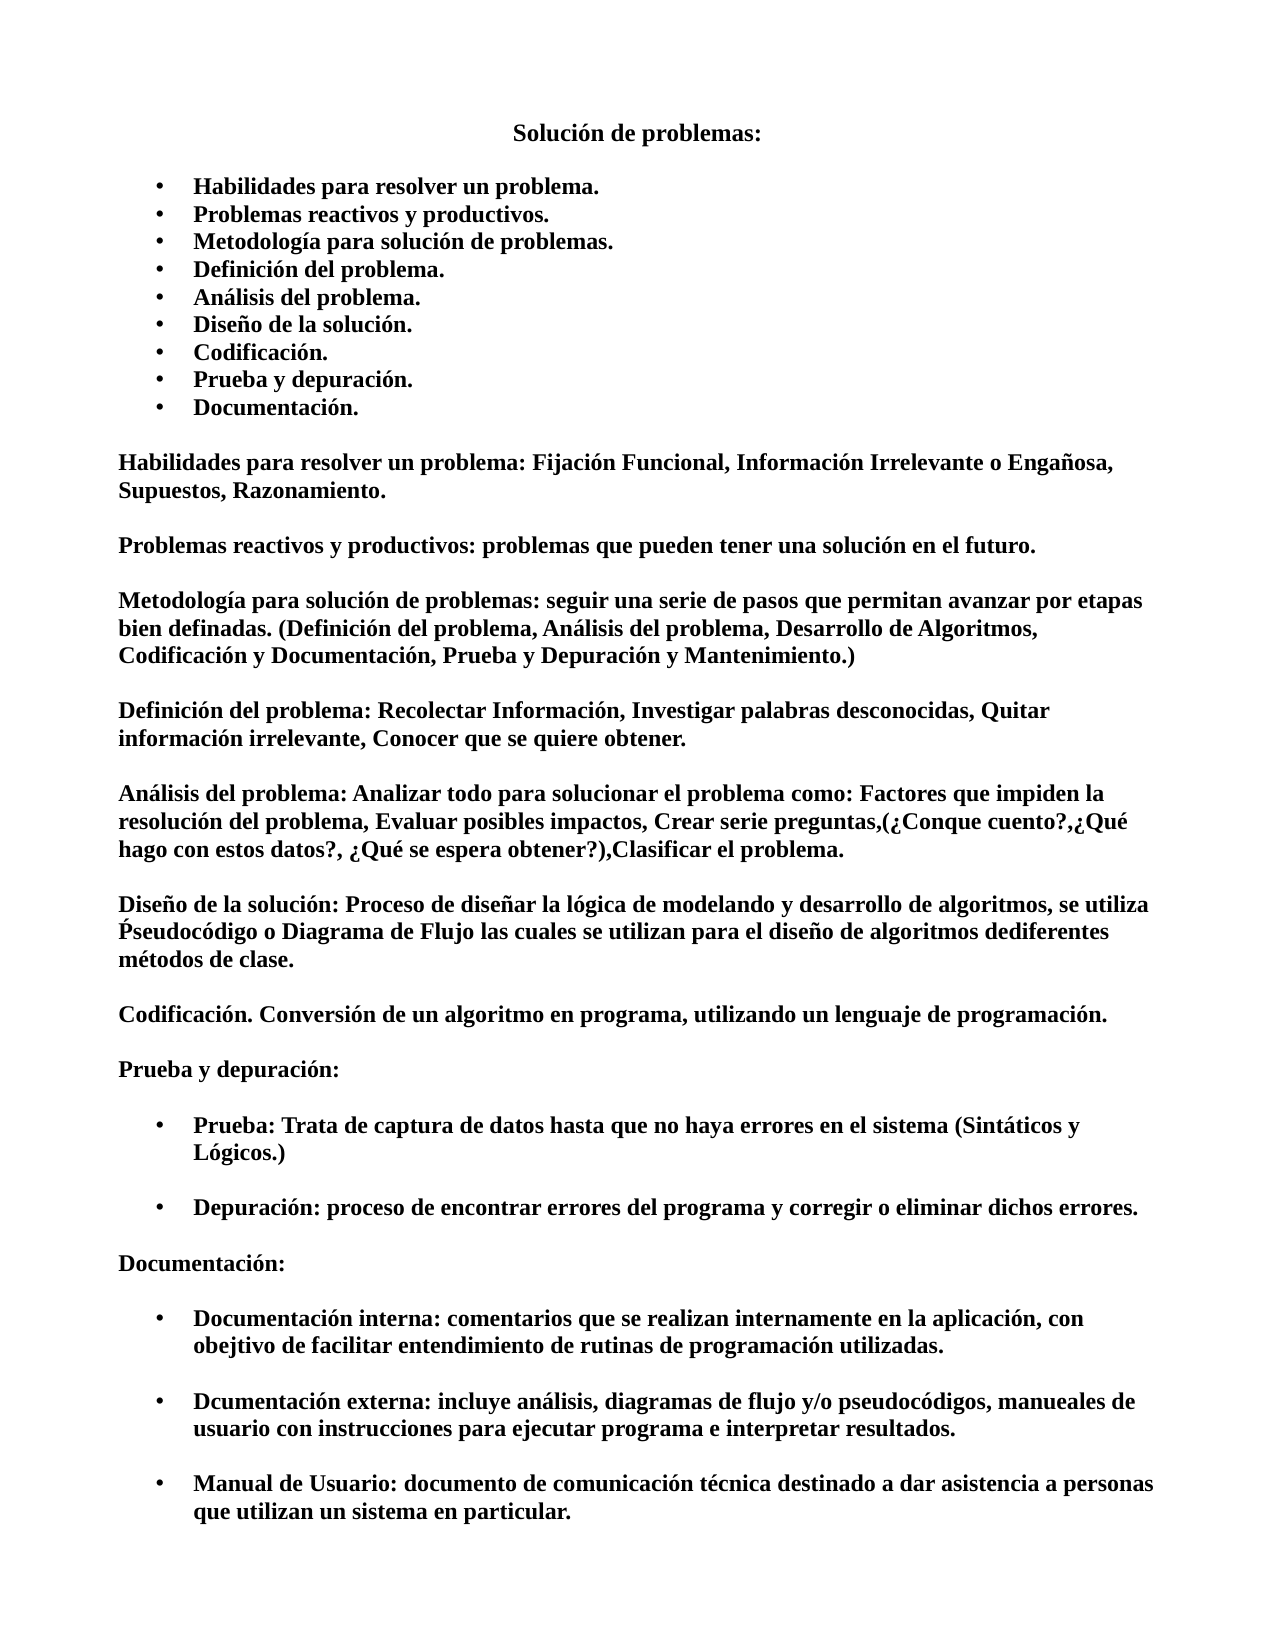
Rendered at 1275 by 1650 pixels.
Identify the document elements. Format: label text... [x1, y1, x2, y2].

list Habilidades para resolver un problema. [156, 172, 1157, 200]
text Definición del problema: Recolectar Información, Investigar palabras desconocidas, Quitar información irrelevante, Conocer que se quiere obtener. [118, 697, 1157, 752]
list Problemas reactivos y productivos. [156, 200, 1157, 227]
list Análisis del problema. [156, 282, 1157, 310]
list Prueba: Trata de captura de datos hasta que no haya errores en el sistema (Sintáticos y Lógicos.) [156, 1111, 1157, 1166]
list Prueba y depuración. [156, 365, 1157, 393]
text Habilidades para resolver un problema: Fijación Funcional, Información Irrelevante o Engañosa, Supuestos, Razonamiento. [118, 448, 1157, 503]
text Problemas reactivos y productivos: problemas que pueden tener una solución en el futuro. [118, 531, 1157, 558]
text Diseño de la solución: Proceso de diseñar la lógica de modelando y desarrollo de algoritmos, se utiliza Ṕseudocódigo o Diagrama de Flujo las cuales se utilizan para el diseño de algoritmos dediferentes métodos de clase. [118, 890, 1157, 973]
list Documentación. [156, 393, 1157, 421]
list Dcumentación externa: incluye análisis, diagramas de flujo y/o pseudocódigos, manueales de usuario con instrucciones para ejecutar programa e interpretar resultados. [156, 1387, 1157, 1442]
list Definición del problema. [156, 255, 1157, 282]
text Metodología para solución de problemas: seguir una serie de pasos que permitan avanzar por etapas bien definadas. (Definición del problema, Análisis del problema, Desarrollo de Algoritmos, Codificación y Documentación, Prueba y Depuración y Mantenimiento.) [118, 586, 1157, 669]
list Documentación interna: comentarios que se realizan internamente en la aplicación, con obejtivo de facilitar entendimiento de rutinas de programación utilizadas. [156, 1304, 1157, 1359]
text Prueba y depuración: [118, 1055, 1157, 1083]
list Codificación. [156, 338, 1157, 365]
list Manual de Usuario: documento de comunicación técnica destinado a dar asistencia a personas que utilizan un sistema en particular. [156, 1469, 1157, 1525]
text Solución de problemas: [118, 118, 1157, 147]
text Codificación. Conversión de un algoritmo en programa, utilizando un lenguaje de programación. [118, 1000, 1157, 1028]
text Análisis del problema: Analizar todo para solucionar el problema como: Factores que impiden la resolución del problema, Evaluar posibles impactos, Crear serie preguntas,(¿Conque cuento?,¿Qué hago con estos datos?, ¿Qué se espera obtener?),Clasificar el problema. [118, 779, 1157, 862]
list Depuración: proceso de encontrar errores del programa y corregir o eliminar dichos errores. [156, 1193, 1157, 1221]
text Documentación: [118, 1249, 1157, 1276]
list Diseño de la solución. [156, 310, 1157, 338]
list Metodología para solución de problemas. [156, 227, 1157, 255]
